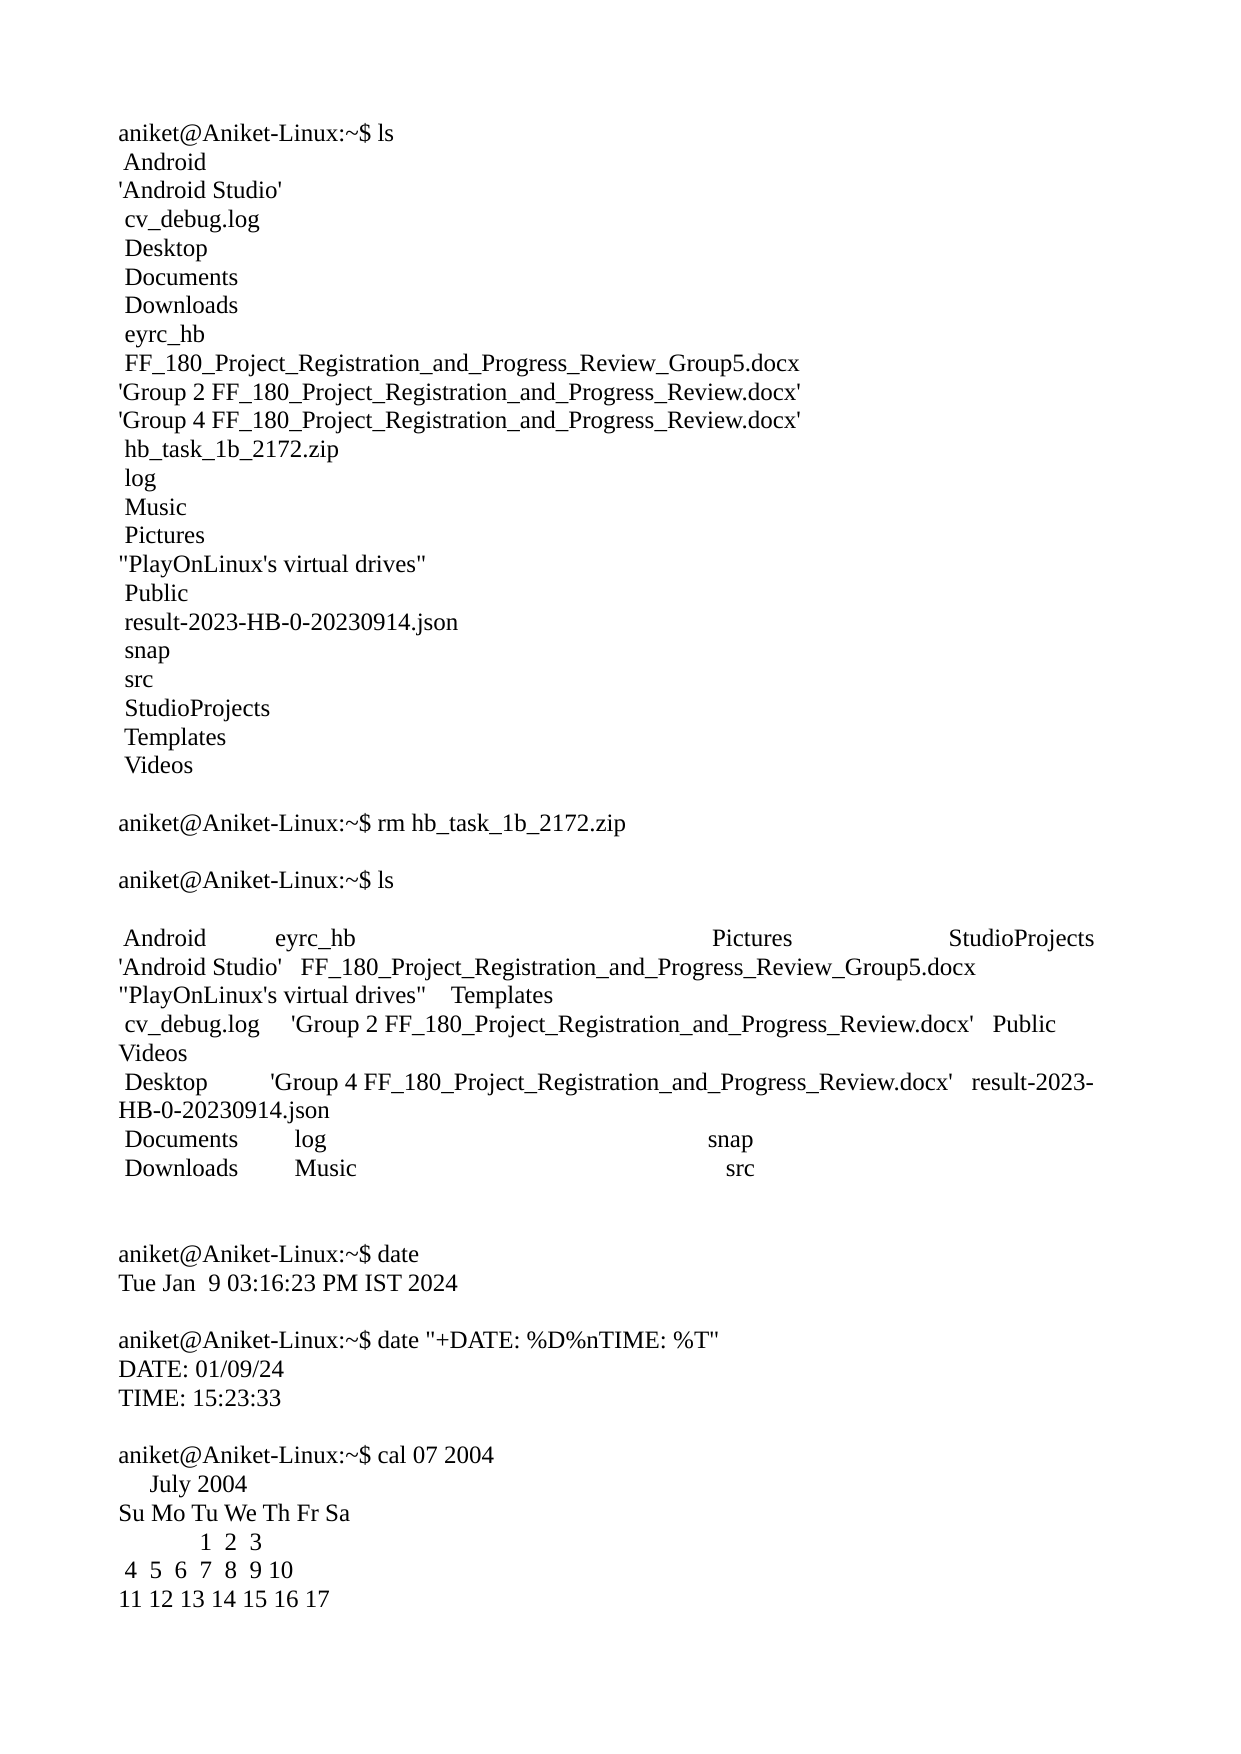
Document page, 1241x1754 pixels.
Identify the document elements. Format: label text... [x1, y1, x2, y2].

text aniket@Aniket-Linux:~$ cal 07 2004 [118, 1441, 1122, 1469]
text Tue Jan 9 03:16:23 PM IST 2024 [118, 1268, 1122, 1297]
text Android eyrc_hb Pictures StudioProjects [118, 923, 1122, 952]
text StudioProjects [118, 693, 1122, 722]
text Downloads Music src [118, 1153, 1122, 1182]
text Documents [118, 262, 1122, 291]
text Videos [118, 751, 1122, 779]
text log [118, 463, 1122, 492]
text DATE: 01/09/24 [118, 1354, 1122, 1383]
text snap [118, 636, 1122, 664]
text TIME: 15:23:33 [118, 1383, 1122, 1412]
text 'Android Studio' [118, 176, 1122, 204]
text 'Android Studio' FF_180_Project_Registration_and_Progress_Review_Group5.docx "PlayOnLinux's virtual drives" Templates [118, 952, 1122, 1009]
text 11 12 13 14 15 16 17 [118, 1584, 1122, 1613]
text 1 2 3 [118, 1527, 1122, 1556]
text Su Mo Tu We Th Fr Sa [118, 1498, 1122, 1527]
text aniket@Aniket-Linux:~$ date "+DATE: %D%nTIME: %T" [118, 1326, 1122, 1354]
text eyrc_hb [118, 319, 1122, 348]
text 4 5 6 7 8 9 10 [118, 1556, 1122, 1584]
text 'Group 4 FF_180_Project_Registration_and_Progress_Review.docx' [118, 406, 1122, 434]
text July 2004 [118, 1469, 1122, 1498]
text Desktop 'Group 4 FF_180_Project_Registration_and_Progress_Review.docx' result-2023-HB-0-20230914.json [118, 1067, 1122, 1124]
text Templates [118, 722, 1122, 751]
text Android [118, 147, 1122, 176]
text cv_debug.log 'Group 2 FF_180_Project_Registration_and_Progress_Review.docx' Public Videos [118, 1009, 1122, 1067]
text Public [118, 578, 1122, 607]
text Desktop [118, 233, 1122, 262]
text Pictures [118, 521, 1122, 549]
text hb_task_1b_2172.zip [118, 434, 1122, 463]
text FF_180_Project_Registration_and_Progress_Review_Group5.docx [118, 348, 1122, 377]
text Downloads [118, 291, 1122, 319]
text aniket@Aniket-Linux:~$ ls [118, 118, 1122, 147]
text src [118, 664, 1122, 693]
text cv_debug.log [118, 204, 1122, 233]
text Documents log snap [118, 1124, 1122, 1153]
text 'Group 2 FF_180_Project_Registration_and_Progress_Review.docx' [118, 377, 1122, 406]
text Music [118, 492, 1122, 521]
text result-2023-HB-0-20230914.json [118, 607, 1122, 636]
text aniket@Aniket-Linux:~$ rm hb_task_1b_2172.zip [118, 808, 1122, 837]
text "PlayOnLinux's virtual drives" [118, 549, 1122, 578]
text aniket@Aniket-Linux:~$ date [118, 1239, 1122, 1268]
text aniket@Aniket-Linux:~$ ls [118, 866, 1122, 894]
